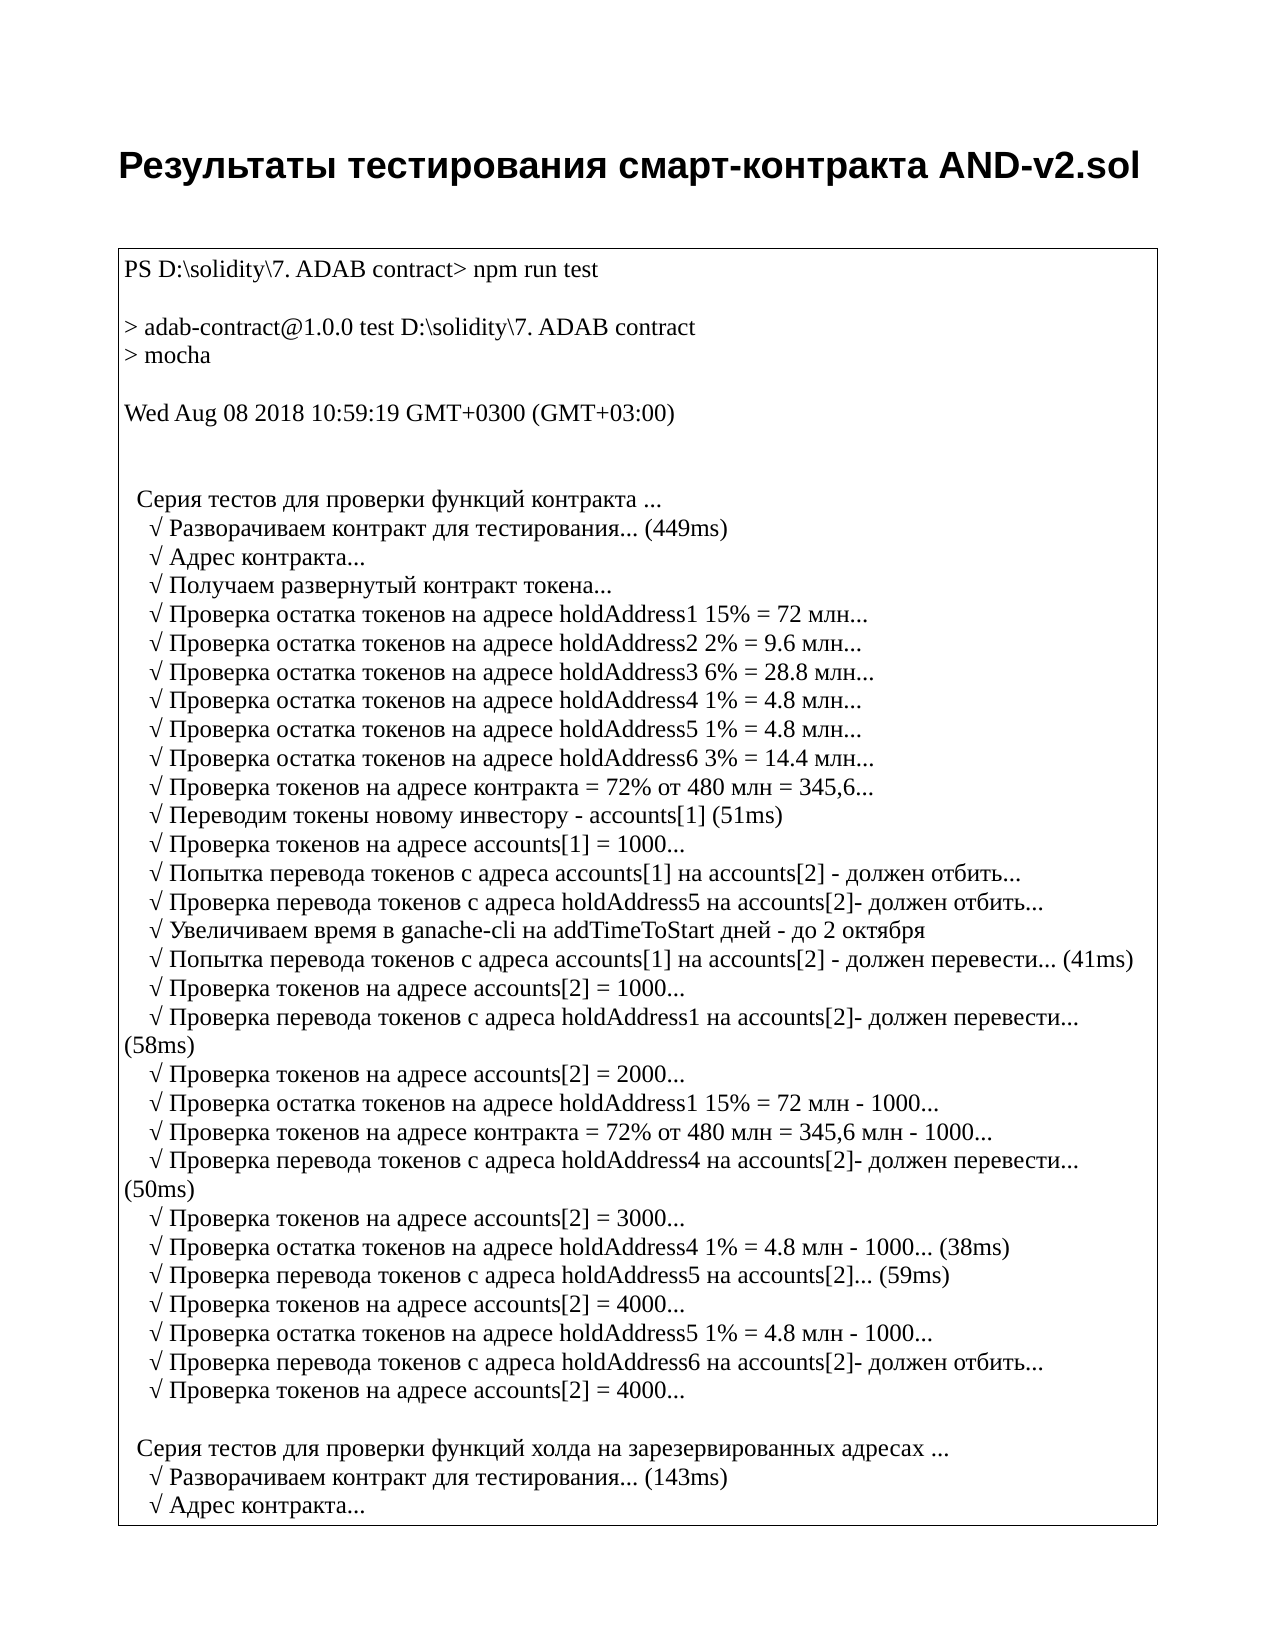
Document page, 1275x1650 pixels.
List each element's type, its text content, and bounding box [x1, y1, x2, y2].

table_header PS D:\solidity\7. ADAB contract> npm run test > adab-contract@1.0.0 test D:\solidity\7. ADAB contract > mocha Wed Aug 08 2018 10:59:19 GMT+0300 (GMT+03:00) Серия тестов для проверки функций контракта ... √ Разворачиваем контракт для тестирования... (449ms) √ Адрес контракта... √ Получаем развернутый контракт токена... √ Проверка остатка токенов на адресе holdAddress1 15% = 72 млн... √ Проверка остатка токенов на адресе holdAddress2 2% = 9.6 млн... √ Проверка остатка токенов на адресе holdAddress3 6% = 28.8 млн... √ Проверка остатка токенов на адресе holdAddress4 1% = 4.8 млн... √ Проверка остатка токенов на адресе holdAddress5 1% = 4.8 млн... √ Проверка остатка токенов на адресе holdAddress6 3% = 14.4 млн... √ Проверка токенов на адресе контракта = 72% от 480 млн = 345,6... √ Переводим токены новому инвестору - accounts[1] (51ms) √ Проверка токенов на адресе accounts[1] = 1000... √ Попытка перевода токенов с адреса accounts[1] на accounts[2] - должен отбить... √ Проверка перевода токенов с адреса holdAddress5 на accounts[2]- должен отбить... √ Увеличиваем время в ganache-cli на addTimeToStart дней - до 2 октября √ Попытка перевода токенов с адреса accounts[1] на accounts[2] - должен перевести... (41ms) √ Проверка токенов на адресе accounts[2] = 1000... √ Проверка перевода токенов с адреса holdAddress1 на accounts[2]- должен перевести... (58ms) √ Проверка токенов на адресе accounts[2] = 2000... √ Проверка остатка токенов на адресе holdAddress1 15% = 72 млн - 1000... √ Проверка токенов на адресе контракта = 72% от 480 млн = 345,6 млн - 1000... √ Проверка перевода токенов с адреса holdAddress4 на accounts[2]- должен перевести... (50ms) √ Проверка токенов на адресе accounts[2] = 3000... √ Проверка остатка токенов на адресе holdAddress4 1% = 4.8 млн - 1000... (38ms) √ Проверка перевода токенов с адреса holdAddress5 на accounts[2]... (59ms) √ Проверка токенов на адресе accounts[2] = 4000... √ Проверка остатка токенов на адресе holdAddress5 1% = 4.8 млн - 1000... √ Проверка перевода токенов с адреса holdAddress6 на accounts[2]- должен отбить... √ Проверка токенов на адресе accounts[2] = 4000... Серия тестов для проверки функций холда на зарезервированных адресах ... √ Разворачиваем контракт для тестирования... (143ms) √ Адрес контракта... [119, 249, 1157, 1525]
subtitle Результаты тестирования смарт-контракта AND-v2.sol [118, 143, 1157, 187]
